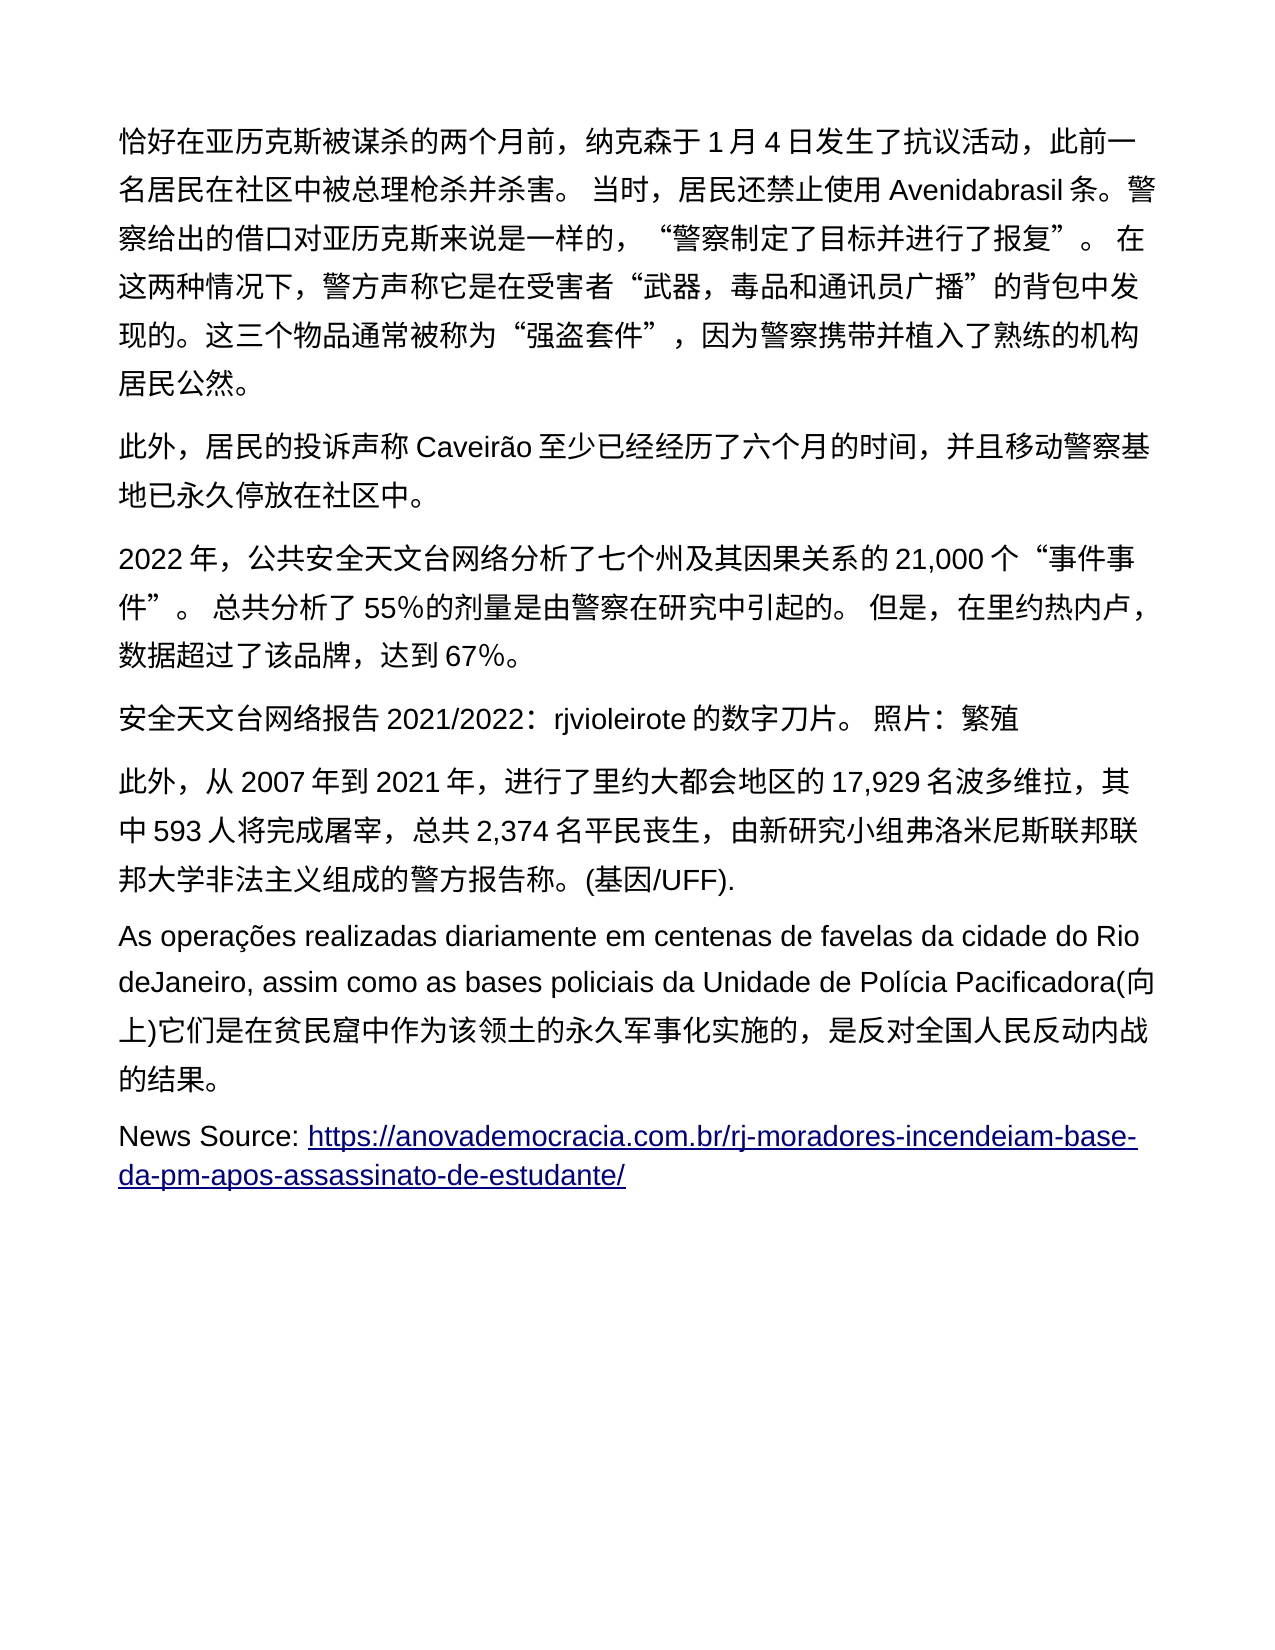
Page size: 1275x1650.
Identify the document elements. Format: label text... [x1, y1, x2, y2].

text News Source: https://anovademocracia.com.br/rj-moradores-incendeiam-base-da-pm-apos-assassinato-de-estudante/ [118, 1119, 1157, 1191]
text As operações realizadas diariamente em centenas de favelas da cidade do Rio deJaneiro, assim como as bases policiais da Unidade de Polícia Pacificadora(向上)它们是在贫民窟中作为该领土的永久军事化实施的，是反对全国人民反动内战的结果。 [118, 919, 1157, 1098]
text 此外，居民的投诉声称Caveirão至少已经经历了六个月的时间，并且移动警察基地已永久停放在社区中。 [118, 424, 1157, 515]
text 此外，从2007年到2021年，进行了里约大都会地区的17,929名波多维拉，其中593人将完成屠宰，总共2,374名平民丧生，由新研究小组弗洛米尼斯联邦联邦大学非法主义组成​​的警方报告称。(基因/UFF). [118, 759, 1157, 898]
text 安全天文台网络报告2021/2022：rjvioleirote的数字刀片。 照片：繁殖 [118, 696, 1157, 738]
text 2022年，公共安全天文台网络分析了七个州及其因果关系的21,000个“事件事件”。 总共分析了55％的剂量是由警察在研究中引起的。 但是，在里约热内卢，数据超过了该品牌，达到67％。 [118, 536, 1157, 675]
text 恰好在亚历克斯被谋杀的两个月前，纳克森于1月4日发生了抗议活动，此前一名居民在社区中被总理枪杀并杀害。 当时，居民还禁止使用Avenidabrasil条。警察给出的借口对亚历克斯来说是一样的，“警察制定了目标并进行了报复”。 在这两种情况下，警方声称它是在受害者“武器，毒品和通讯员广播”的背包中发现的。这三个物品通常被称为“强盗套件”，因为警察携带并植入了熟练的机构居民公然。 [118, 118, 1157, 403]
